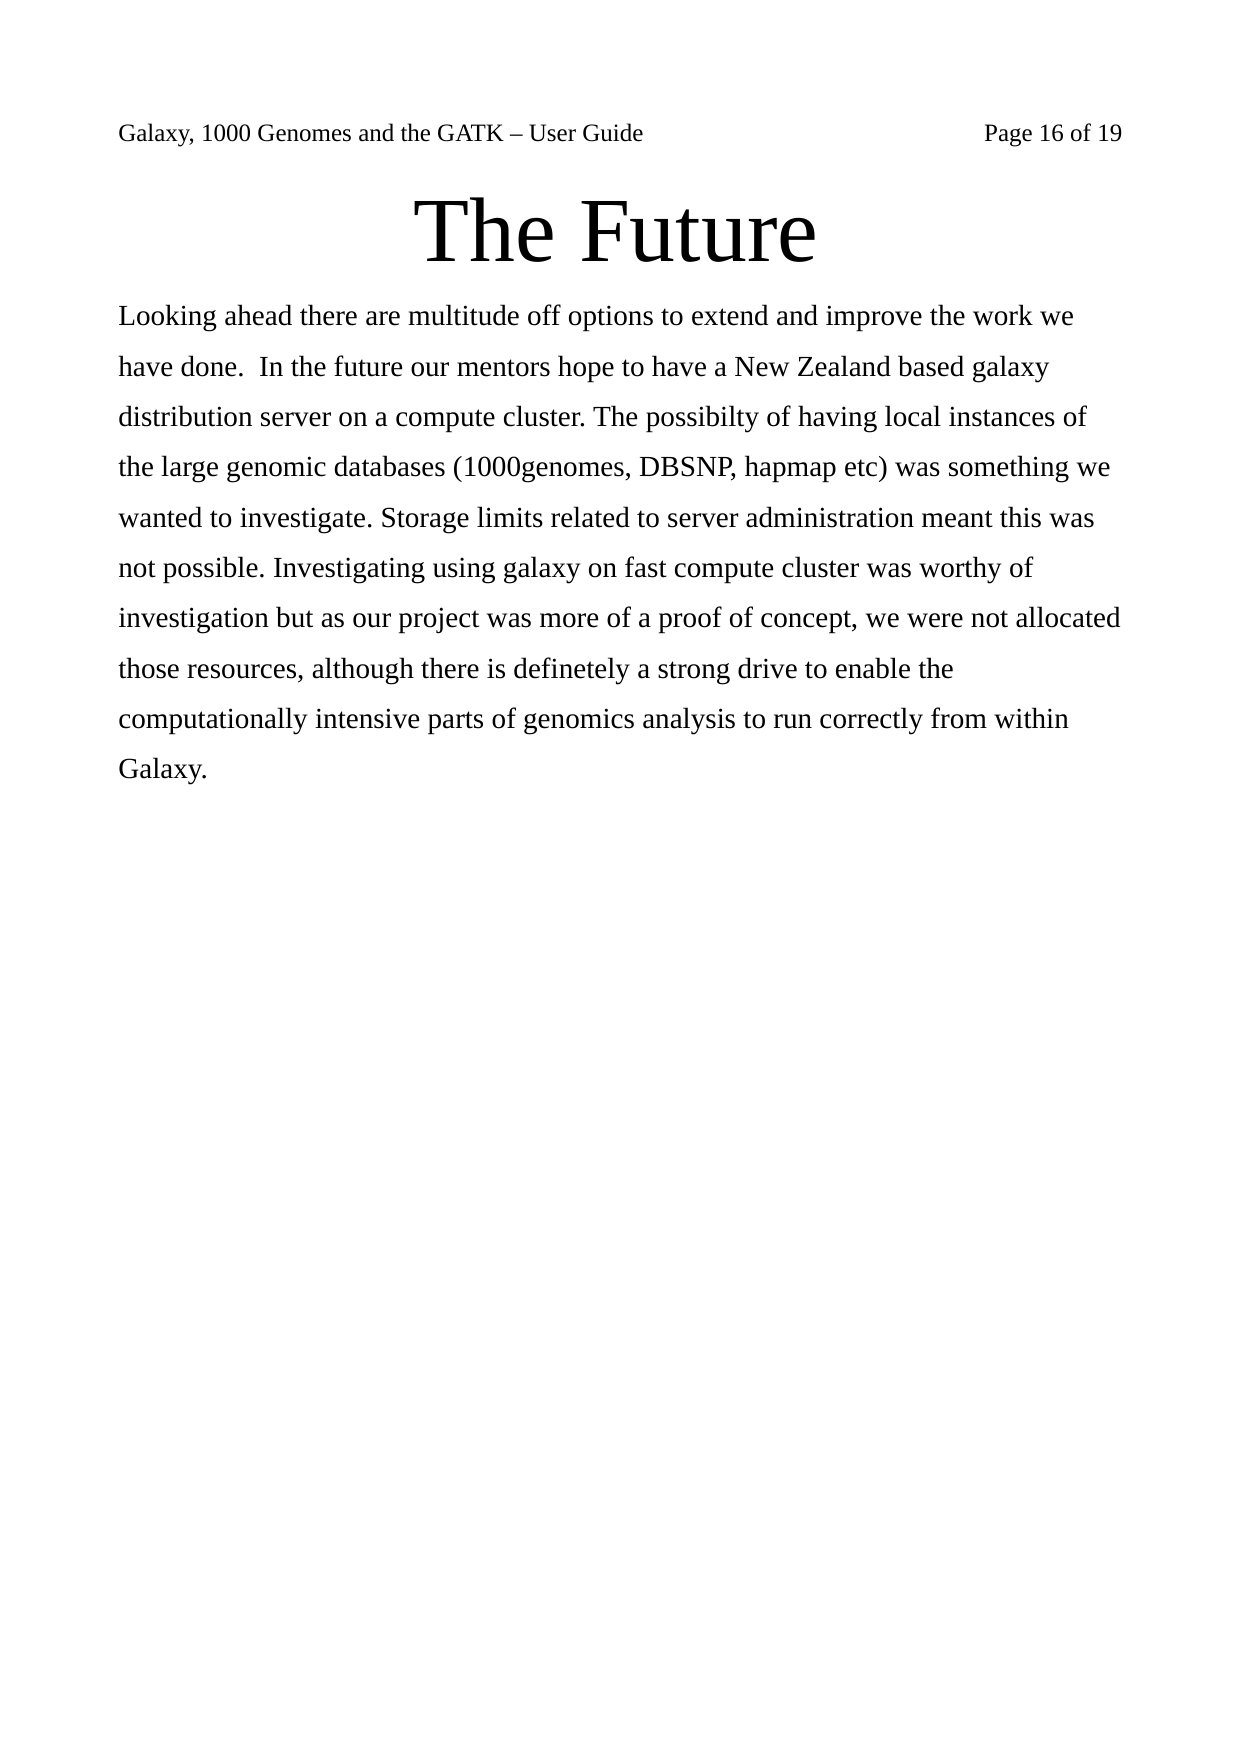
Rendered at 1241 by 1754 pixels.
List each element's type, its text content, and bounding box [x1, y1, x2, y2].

text The Future Looking ahead there are multitude off options to extend and improve the work we have done. In the future our mentors hope to have a New Zealand based galaxy distribution server on a compute cluster. The possibilty of having local instances of the large genomic databases (1000genomes, DBSNP, hapmap etc) was something we wanted to investigate. Storage limits related to server administration meant this was not possible. Investigating using galaxy on fast compute cluster was worthy of investigation but as our project was more of a proof of concept, we were not allocated those resources, although there is definetely a strong drive to enable the computationally intensive parts of genomics analysis to run correctly from within Galaxy. [118, 176, 1122, 1576]
